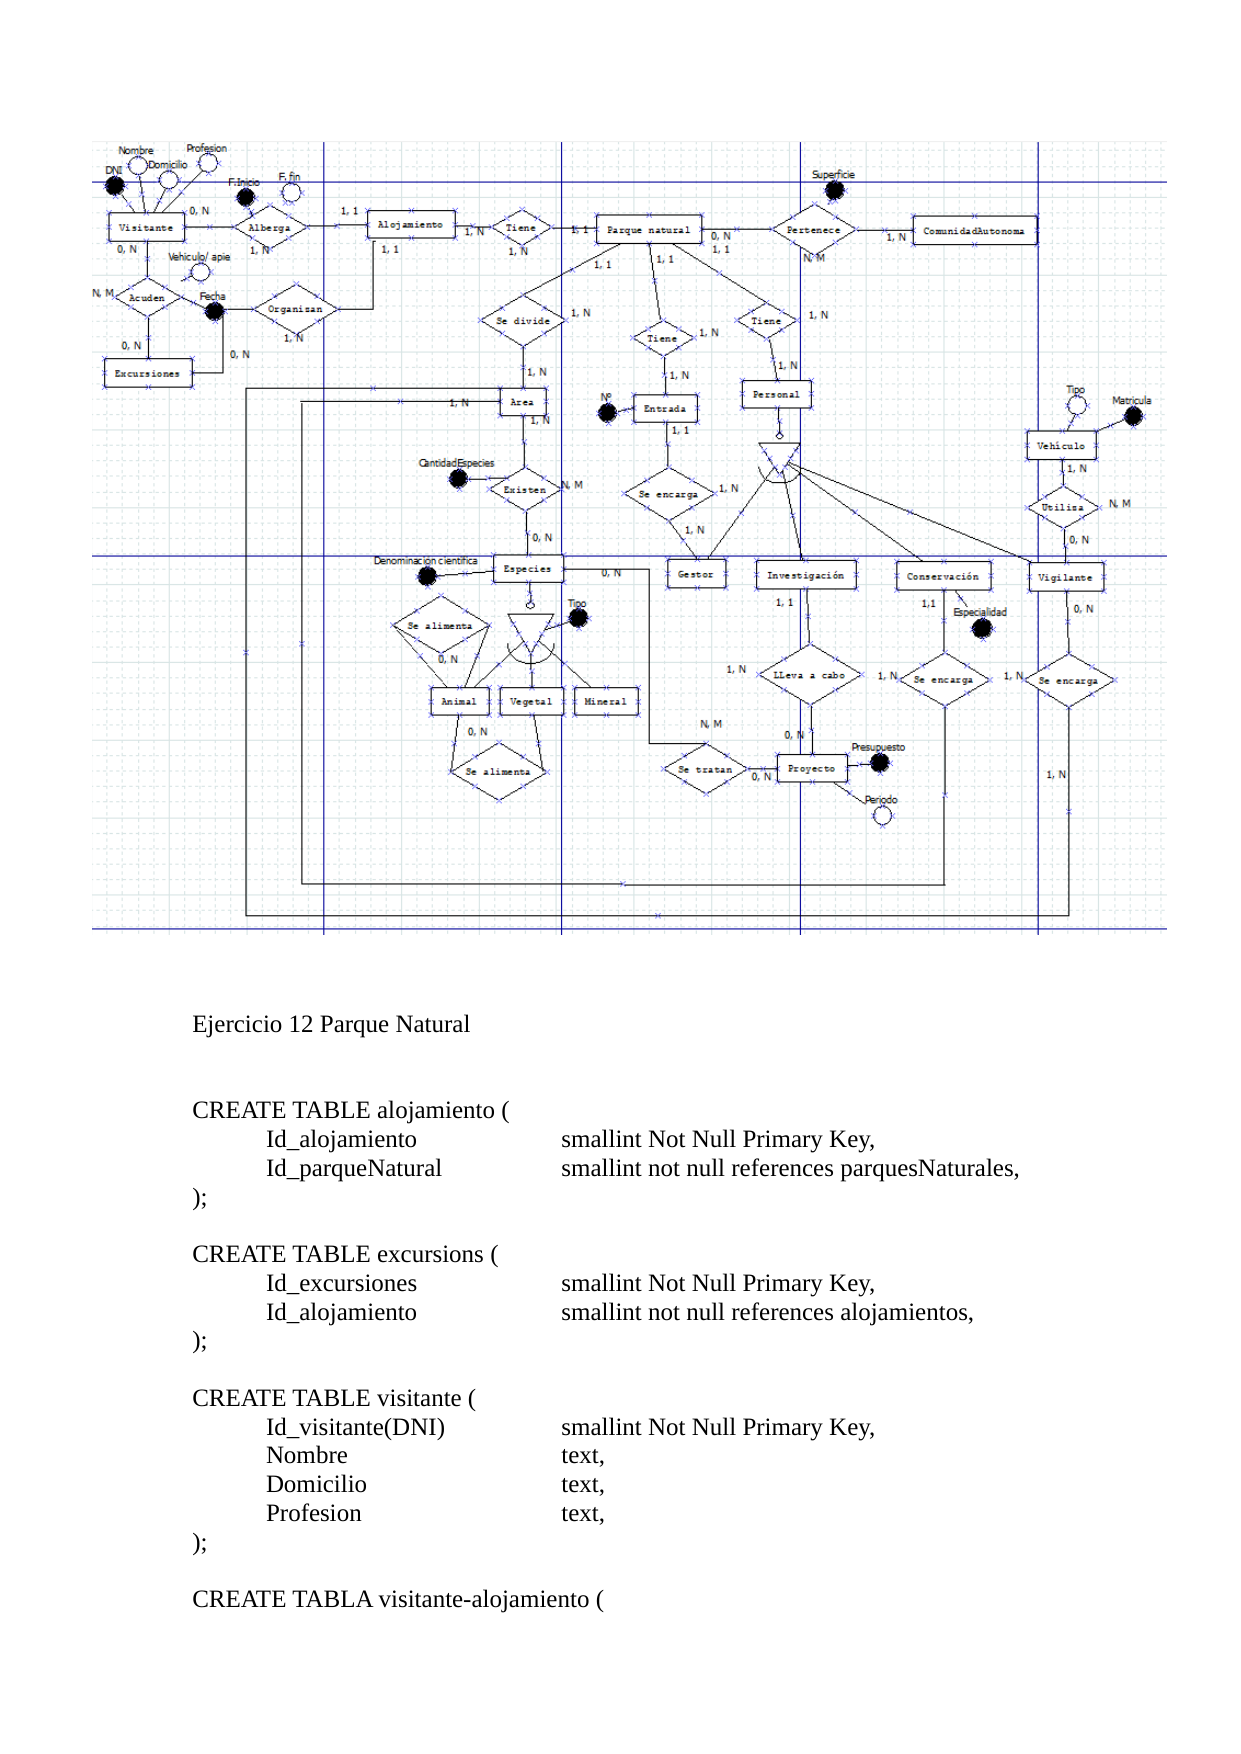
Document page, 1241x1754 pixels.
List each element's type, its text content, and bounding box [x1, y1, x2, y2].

text CREATE TABLE excursions ( [118, 1239, 1122, 1268]
text ); [118, 1326, 1122, 1354]
text Nombre text, [118, 1441, 1122, 1469]
text CREATE TABLE alojamiento ( [118, 1096, 1122, 1124]
text Ejercicio 12 Parque Natural [118, 1009, 1122, 1038]
text Id_alojamiento smallint not null references alojamientos, [118, 1297, 1122, 1326]
text Id_excursiones smallint Not Null Primary Key, [118, 1268, 1122, 1297]
picture [92, 141, 1167, 935]
text Profesion text, [118, 1498, 1122, 1527]
text Id_parqueNatural smallint not null references parquesNaturales, [118, 1153, 1122, 1182]
text Domicilio text, [118, 1469, 1122, 1498]
text Id_visitante(DNI) smallint Not Null Primary Key, [118, 1412, 1122, 1441]
text ); [118, 1182, 1122, 1211]
text CREATE TABLE visitante ( [118, 1383, 1122, 1412]
text CREATE TABLA visitante-alojamiento ( [118, 1584, 1122, 1613]
text ); [118, 1527, 1122, 1556]
text Id_alojamiento smallint Not Null Primary Key, [118, 1124, 1122, 1153]
